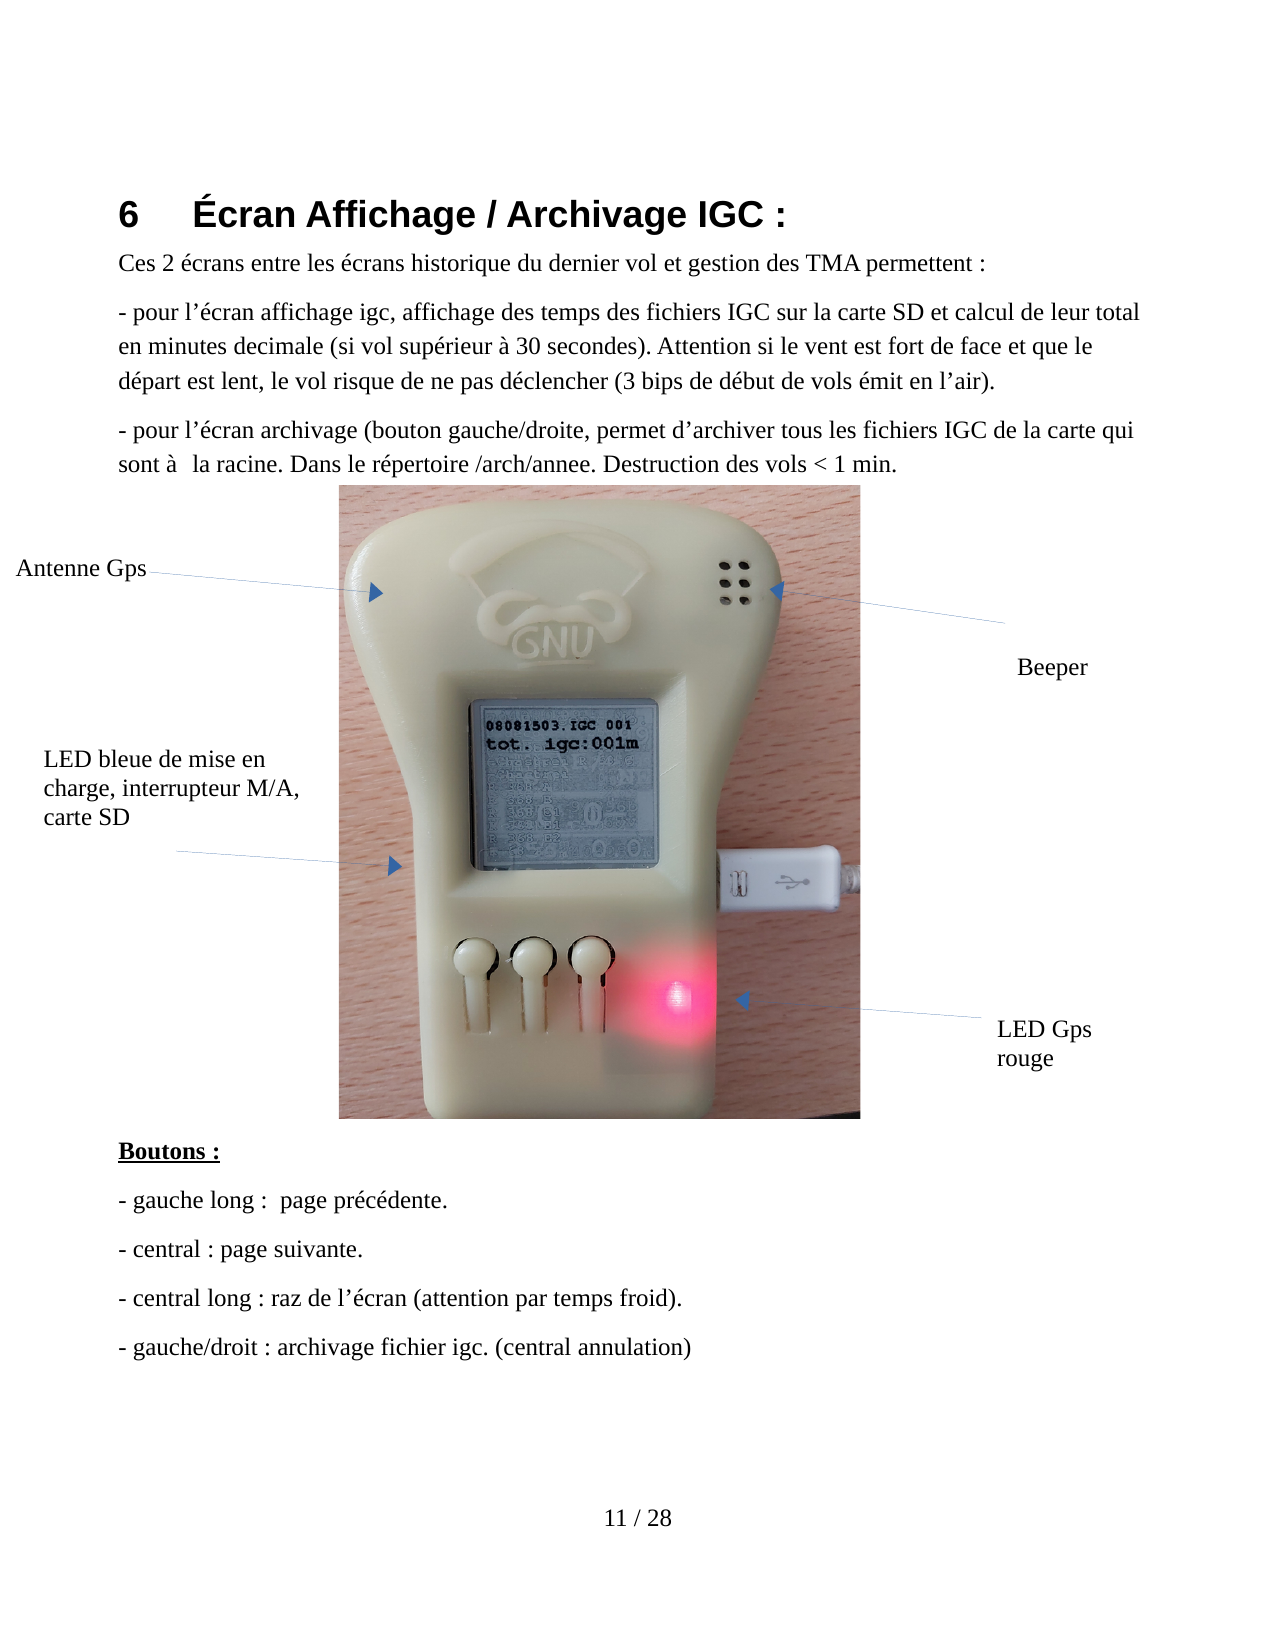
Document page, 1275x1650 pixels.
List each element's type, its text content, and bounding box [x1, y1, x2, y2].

text - central long : raz de l’écran (attention par temps froid). [118, 1283, 1157, 1312]
text - gauche long : page précédente. [118, 1185, 1157, 1214]
text - central : page suivante. [118, 1234, 1157, 1263]
picture [338, 485, 861, 1119]
subtitle Écran Affichage / Archivage IGC : [118, 192, 1157, 235]
text - pour l’écran affichage igc, affichage des temps des fichiers IGC sur la carte SD et calcul de leur total en minutes decimale (si vol supérieur à 30 secondes). Attention si le vent est fort de face et que le départ est lent, le vol risque de ne pas déclencher (3 bips de début de vols émit en l’air). [118, 297, 1157, 394]
text - gauche/droit : archivage fichier igc. (central annulation) [118, 1332, 1157, 1361]
text - pour l’écran archivage (bouton gauche/droite, permet d’archiver tous les fichiers IGC de la carte qui sont à la racine. Dans le répertoire /arch/annee. Destruction des vols < 1 min. [118, 415, 1157, 478]
text Boutons : [118, 1136, 1157, 1165]
text Ces 2 écrans entre les écrans historique du dernier vol et gestion des TMA permettent : [118, 248, 1157, 277]
